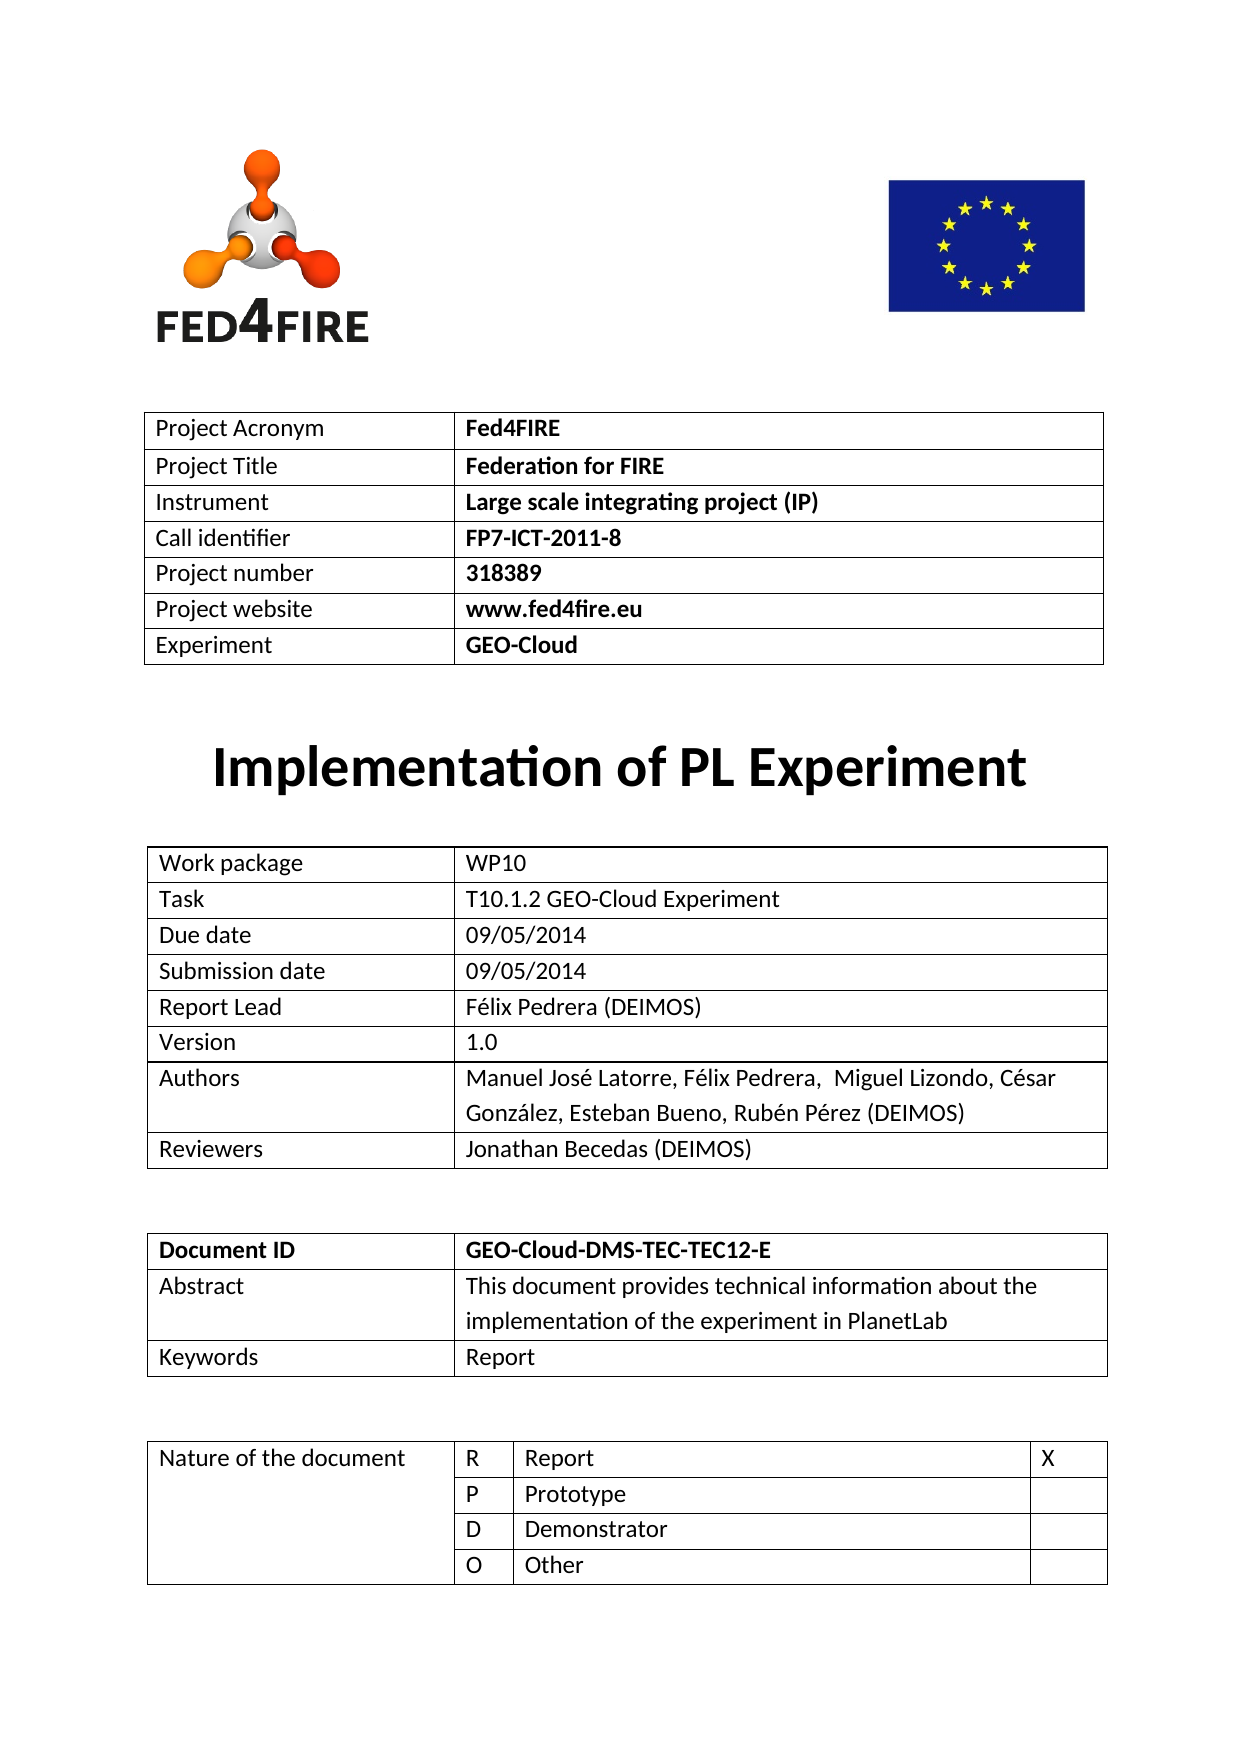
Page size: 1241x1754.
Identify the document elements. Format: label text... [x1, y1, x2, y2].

table_cell Experiment [145, 629, 454, 664]
table_header Report [514, 1442, 1030, 1477]
table_cell 09/05/2014 [455, 919, 1107, 954]
table_cell Reviewers [148, 1133, 454, 1168]
table_cell Version [148, 1027, 454, 1061]
table_cell [1031, 1478, 1107, 1513]
table_header [381, 148, 632, 347]
text Implementation of PL Experiment [148, 729, 1092, 801]
table_header Document ID [148, 1234, 454, 1269]
table_cell Report Lead [148, 991, 454, 1026]
table_cell Prototype [514, 1478, 1030, 1513]
table_cell [1031, 1550, 1107, 1584]
table_cell 09/05/2014 [455, 955, 1107, 990]
table_header [144, 148, 381, 347]
table_cell Authors [148, 1063, 454, 1132]
table_header [632, 148, 868, 347]
table_cell Federation for FIRE [455, 450, 1103, 485]
table_cell Report [455, 1341, 1107, 1376]
table_cell Keywords [148, 1341, 454, 1376]
table_header Fed4FIRE [455, 413, 1103, 449]
table_cell D [455, 1514, 513, 1548]
table_header R [455, 1442, 513, 1477]
table_header Work package [148, 848, 454, 882]
table_cell O [455, 1550, 513, 1584]
table_cell GEO-Cloud [455, 629, 1103, 664]
table_cell Due date [148, 919, 454, 954]
table_cell Demonstrator [514, 1514, 1030, 1548]
table_cell Félix Pedrera (DEIMOS) [455, 991, 1107, 1026]
table_cell Call identifier [145, 522, 454, 557]
table_header GEO-Cloud-DMS-TEC-TEC12-E [455, 1234, 1107, 1269]
table_cell 318389 [455, 558, 1103, 592]
table_cell Large scale integrating project (IP) [455, 486, 1103, 521]
table_cell Project website [145, 594, 454, 628]
table_cell This document provides technical information about the implementation of the experiment in PlanetLab [455, 1270, 1107, 1340]
table_cell P [455, 1478, 513, 1513]
table_cell www.fed4fire.eu [455, 594, 1103, 628]
table_header Project Acronym [145, 413, 454, 449]
table_cell Instrument [145, 486, 454, 521]
table_cell Jonathan Becedas (DEIMOS) [455, 1133, 1107, 1168]
table_header Nature of the document [148, 1442, 454, 1584]
table_cell Task [148, 883, 454, 918]
table_cell Project Title [145, 450, 454, 485]
table_cell Manuel José Latorre, Félix Pedrera, Miguel Lizondo, César González, Esteban Bueno, Rubén Pérez (DEIMOS) [455, 1063, 1107, 1132]
table_header X [1031, 1442, 1107, 1477]
table_cell [1031, 1514, 1107, 1548]
table_cell Other [514, 1550, 1030, 1584]
table_cell 1.0 [455, 1027, 1107, 1061]
table_cell FP7-ICT-2011-8 [455, 522, 1103, 557]
table_cell Abstract [148, 1270, 454, 1340]
table_cell T10.1.2 GEO-Cloud Experiment [455, 883, 1107, 918]
table_header WP10 [455, 848, 1107, 882]
table_cell Project number [145, 558, 454, 592]
table_header [868, 148, 1104, 347]
table_cell Submission date [148, 955, 454, 990]
